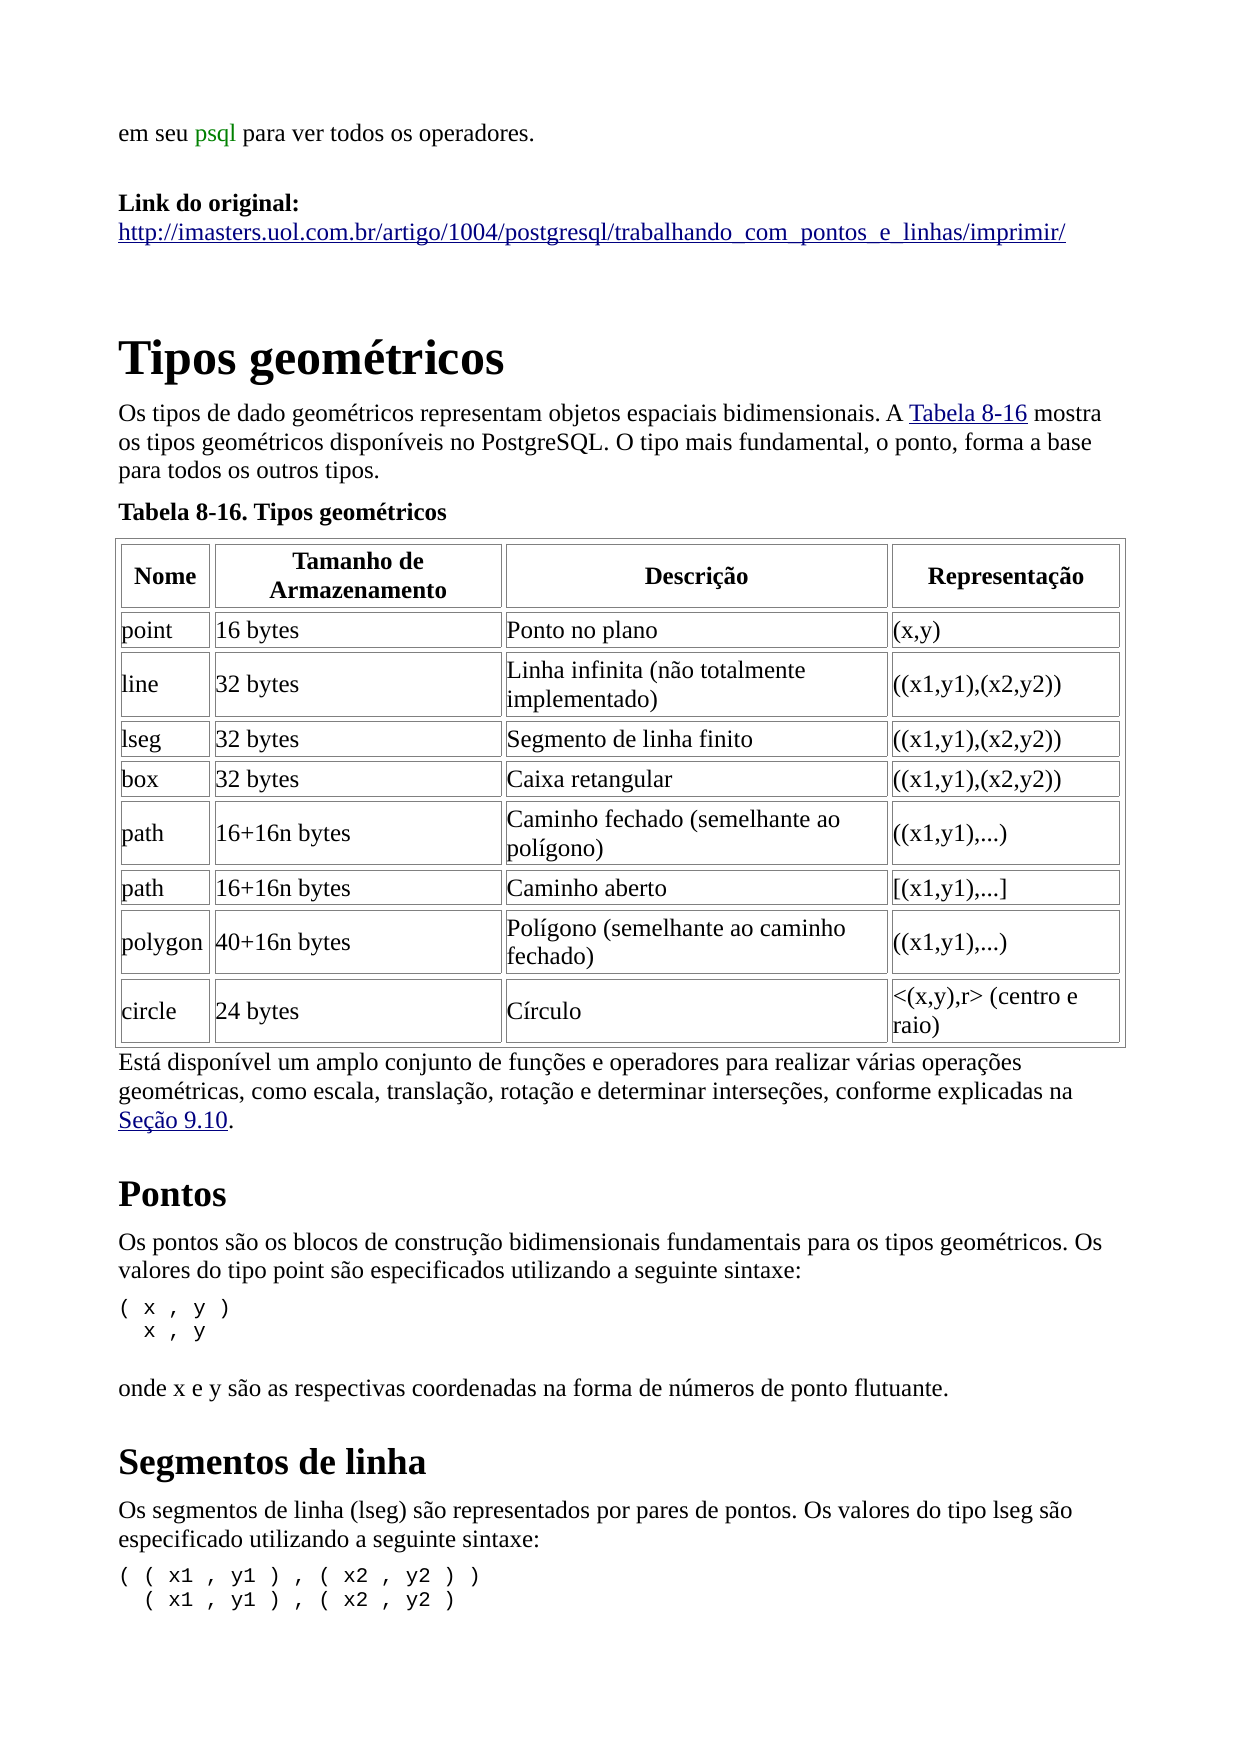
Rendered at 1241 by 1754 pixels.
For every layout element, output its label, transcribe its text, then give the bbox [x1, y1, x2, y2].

text onde x e y são as respectivas coordenadas na forma de números de ponto flutuante. [118, 1373, 1122, 1402]
text http://imasters.uol.com.br/artigo/1004/postgresql/trabalhando_com_pontos_e_linhas/imprimir/ [118, 217, 1122, 246]
text Os pontos são os blocos de construção bidimensionais fundamentais para os tipos geométricos. Os valores do tipo point são especificados utilizando a seguinte sintaxe: [118, 1227, 1122, 1284]
text x , y [118, 1320, 1122, 1344]
table_cell ((x1,y1),...) [890, 796, 1122, 864]
subtitle Tipos geométricos [118, 328, 1122, 386]
text Os tipos de dado geométricos representam objetos espaciais bidimensionais. A Tabela 8-16 mostra os tipos geométricos disponíveis no PostgreSQL. O tipo mais fundamental, o ponto, forma a base para todos os outros tipos. [118, 398, 1122, 484]
text Os segmentos de linha (lseg) são representados por pares de pontos. Os valores do tipo lseg são especificado utilizando a seguinte sintaxe: [118, 1495, 1122, 1553]
table_cell Polígono (semelhante ao caminho fechado) [504, 904, 890, 973]
table_cell ((x1,y1),(x2,y2)) [890, 756, 1122, 796]
text Tabela 8-16. Tipos geométricos [118, 497, 1122, 526]
table_cell 32 bytes [212, 756, 503, 796]
table_cell box [118, 756, 212, 796]
table_cell ((x1,y1),...) [890, 904, 1122, 973]
text Está disponível um amplo conjunto de funções e operadores para realizar várias operações geométricas, como escala, translação, rotação e determinar interseções, conforme explicadas na Seção 9.10. [118, 1048, 1122, 1133]
table_cell Caminho aberto [504, 864, 890, 904]
table_cell 32 bytes [212, 716, 503, 756]
text Link do original: [118, 188, 1122, 217]
table_cell line [118, 647, 212, 716]
table_cell Segmento de linha finito [504, 716, 890, 756]
table_cell ((x1,y1),(x2,y2)) [890, 647, 1122, 716]
table_cell (x,y) [890, 607, 1122, 647]
subtitle Pontos [118, 1171, 1122, 1214]
table_cell ((x1,y1),(x2,y2)) [890, 716, 1122, 756]
text em seu psql para ver todos os operadores. [118, 118, 1122, 147]
table_cell polygon [118, 904, 212, 973]
table_cell 16+16n bytes [212, 796, 503, 864]
table_cell 40+16n bytes [212, 904, 503, 973]
table_cell Caminho fechado (semelhante ao polígono) [504, 796, 890, 864]
table_cell point [118, 607, 212, 647]
table_cell Caixa retangular [504, 756, 890, 796]
table_cell 24 bytes [212, 973, 503, 1042]
table_header Nome [118, 539, 212, 607]
table_header Representação [890, 539, 1122, 607]
table_cell 16 bytes [212, 607, 503, 647]
table_cell 16+16n bytes [212, 864, 503, 904]
subtitle Segmentos de linha [118, 1440, 1122, 1483]
table_cell Círculo [504, 973, 890, 1042]
table_cell circle [118, 973, 212, 1042]
table_cell path [118, 864, 212, 904]
text ( x , y ) [118, 1297, 1122, 1320]
table_cell Ponto no plano [504, 607, 890, 647]
table_cell 32 bytes [212, 647, 503, 716]
table_header Descrição [504, 539, 890, 607]
table_header Tamanho de Armazenamento [212, 539, 503, 607]
table_cell <(x,y),r> (centro e raio) [890, 973, 1122, 1042]
table_cell path [118, 796, 212, 864]
table_cell [(x1,y1),...] [890, 864, 1122, 904]
text ( ( x1 , y1 ) , ( x2 , y2 ) ) [118, 1565, 1122, 1589]
text ( x1 , y1 ) , ( x2 , y2 ) [118, 1589, 1122, 1613]
table_cell lseg [118, 716, 212, 756]
table_cell Linha infinita (não totalmente implementado) [504, 647, 890, 716]
